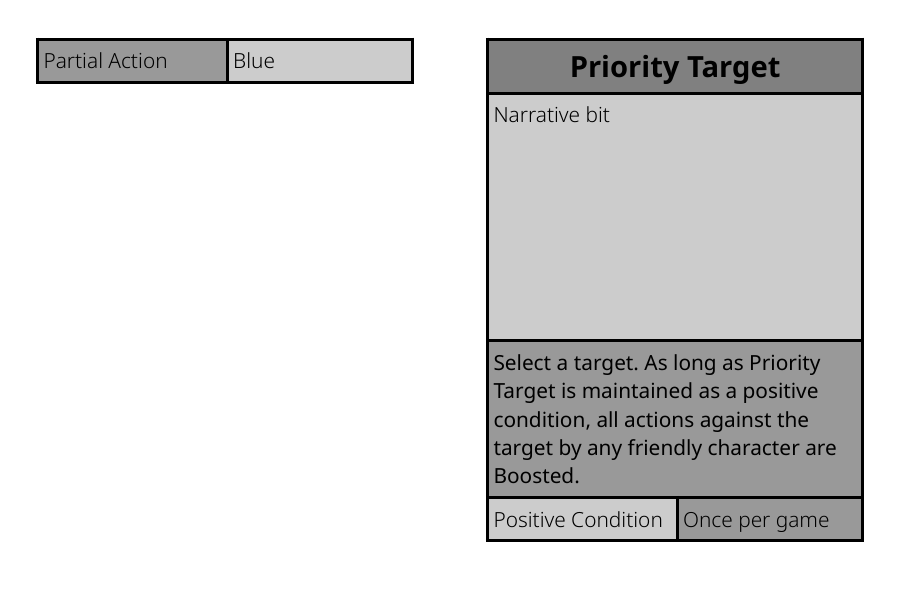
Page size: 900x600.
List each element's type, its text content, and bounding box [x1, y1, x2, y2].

table_cell Partial Action [39, 41, 226, 81]
table_cell Narrative bit [489, 95, 861, 339]
table_cell Positive Condition [489, 499, 676, 539]
table_cell Blue [229, 41, 411, 81]
table_cell Once per game [679, 499, 861, 539]
table_cell Select a target. As long as Priority Target is maintained as a positive condition, all actions against the target by any friendly character are Boosted. [489, 342, 861, 496]
table_header Priority Target [489, 41, 861, 92]
